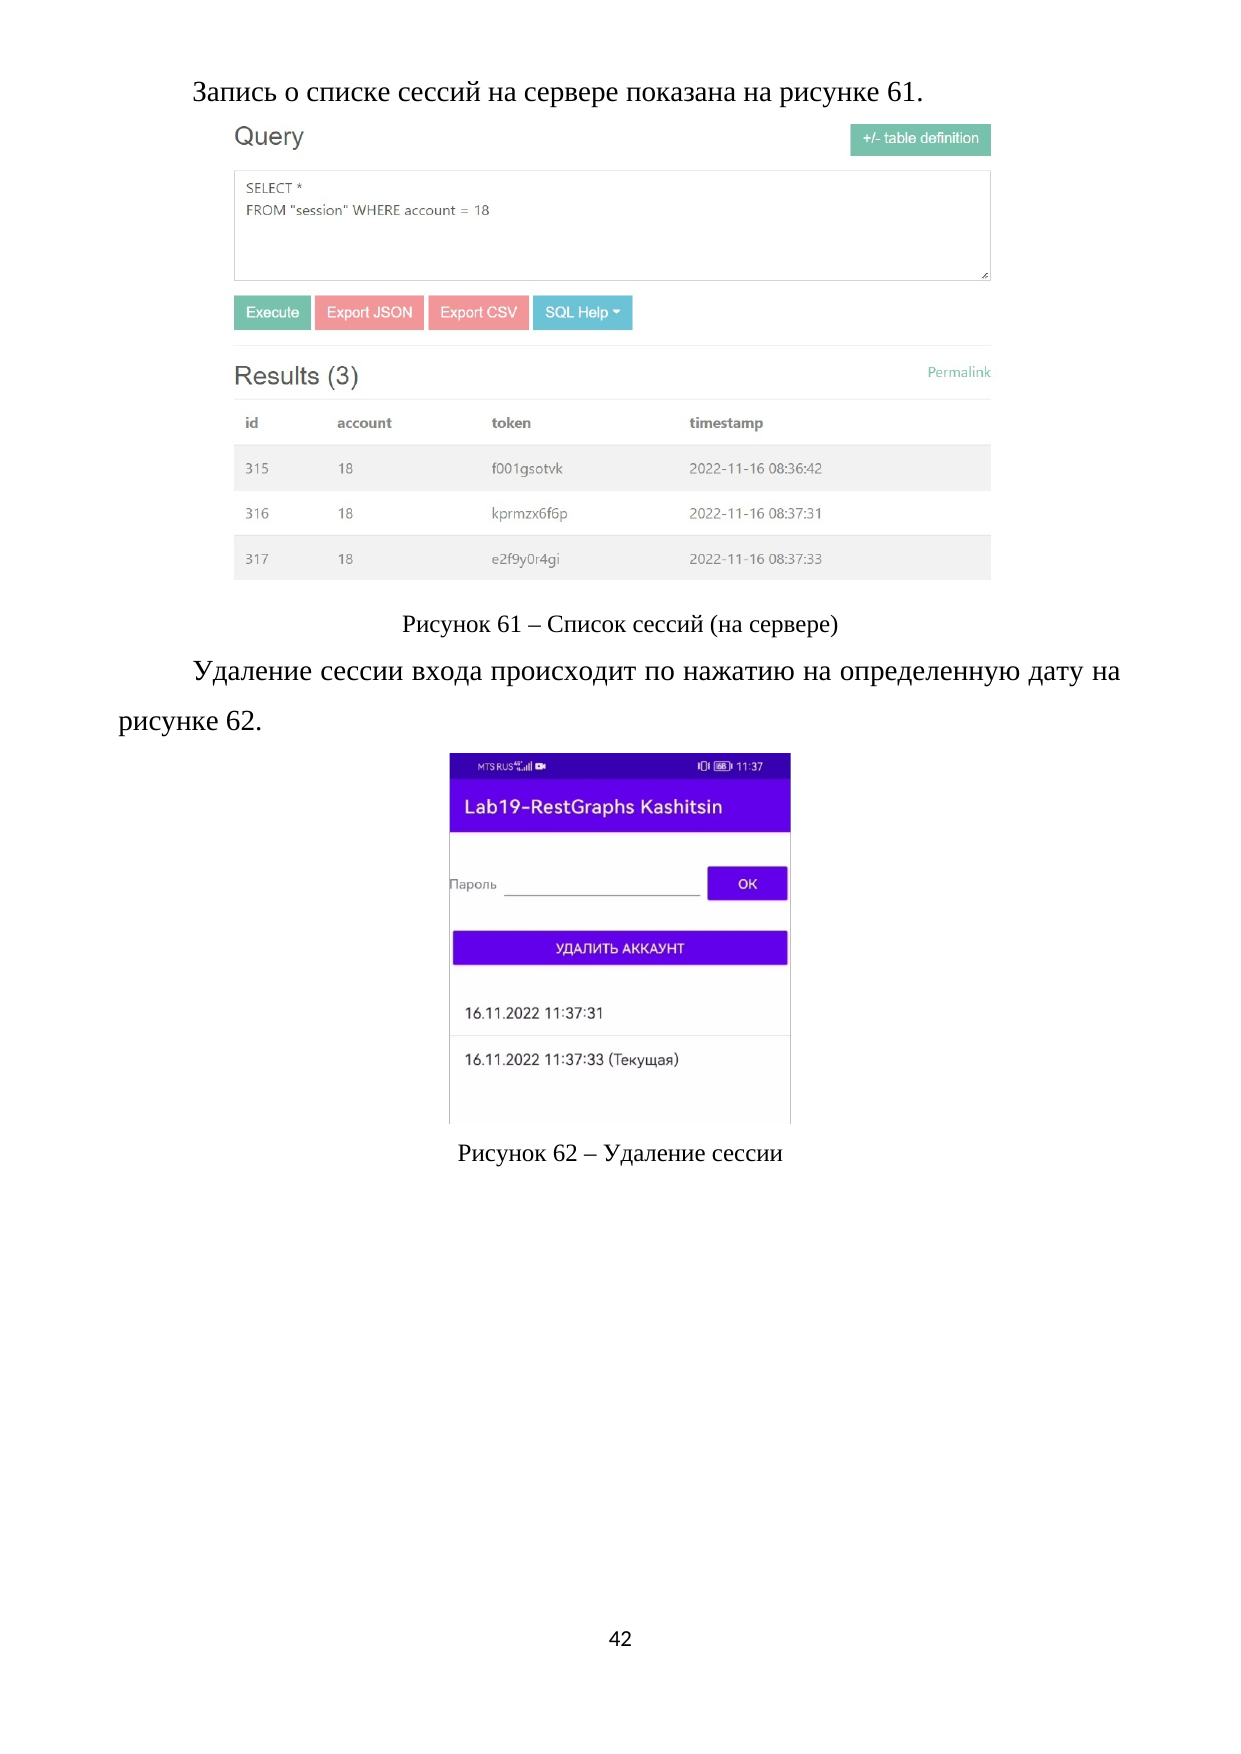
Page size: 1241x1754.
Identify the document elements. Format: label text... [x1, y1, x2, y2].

text Рисунок 61 – Список сессий (на сервере) [118, 609, 1122, 638]
text Рисунок 62 – Удаление сессии [118, 1138, 1122, 1167]
text Удаление сессии входа происходит по нажатию на определенную дату на рисунке 62. [118, 653, 1122, 737]
text Запись о списке сессий на сервере показана на рисунке 61. [118, 74, 1122, 107]
